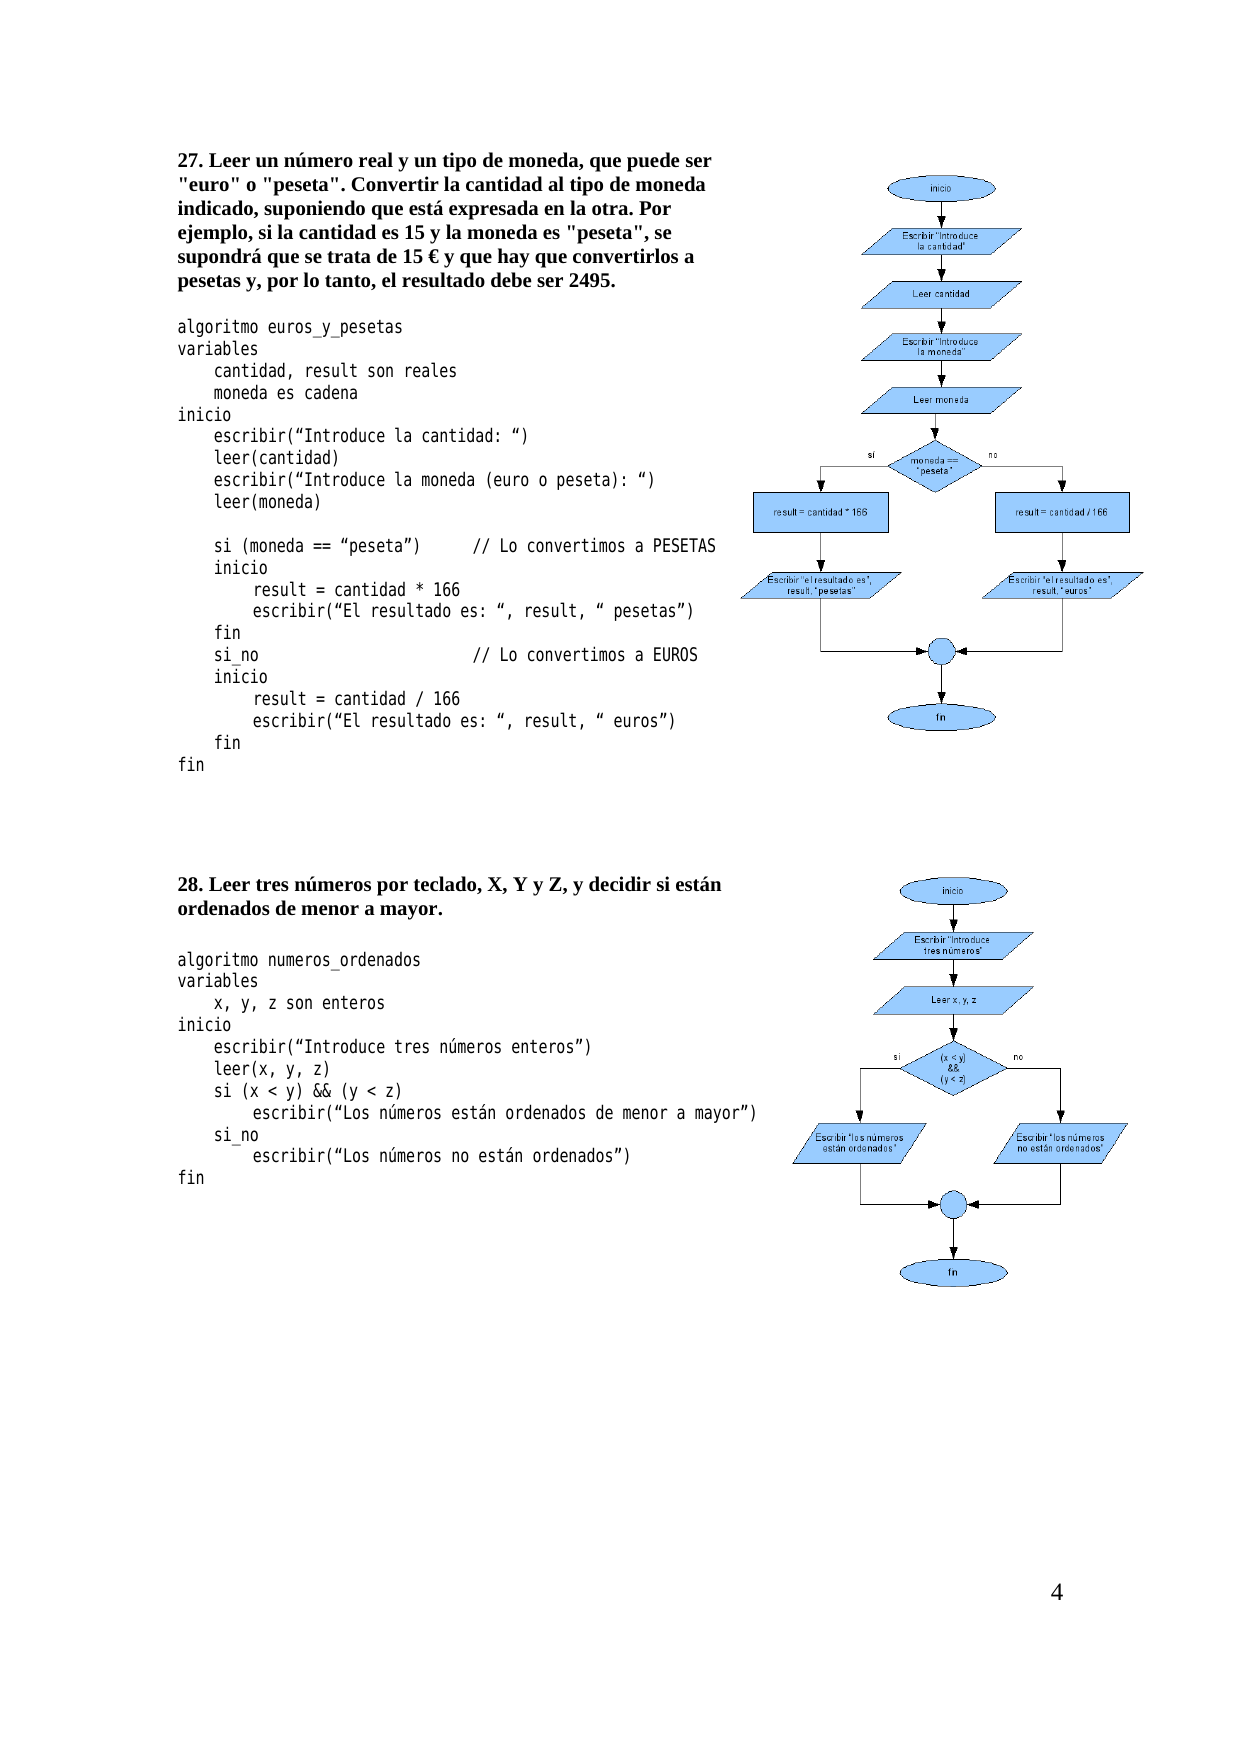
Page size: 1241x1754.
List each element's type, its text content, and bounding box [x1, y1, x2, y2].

picture [785, 870, 1132, 1294]
text cantidad, result son reales [177, 360, 738, 382]
text escribir(“Introduce la cantidad: “) [177, 425, 738, 447]
text inicio [177, 666, 738, 688]
text algoritmo euros_y_pesetas [177, 316, 738, 338]
text inicio [177, 403, 738, 425]
text x, y, z son enteros [177, 992, 785, 1014]
text escribir(“Introduce la moneda (euro o peseta): “) [177, 469, 738, 491]
text result = cantidad / 166 [177, 688, 738, 710]
text 27. Leer un número real y un tipo de moneda, que puede ser "euro" o "peseta". Convertir la cantidad al tipo de moneda indicado, suponiendo que está expresada en la otra. Por ejemplo, si la cantidad es 15 y la moneda es "peseta", se supondrá que se trata de 15 € y que hay que convertirlos a pesetas y, por lo tanto, el resultado debe ser 2495. [177, 148, 1063, 292]
text variables [177, 970, 785, 992]
text fin [177, 753, 1063, 775]
text result = cantidad * 166 [177, 578, 738, 600]
text moneda es cadena [177, 382, 738, 403]
text leer(moneda) [177, 491, 738, 513]
picture [738, 166, 1148, 741]
text escribir(“El resultado es: “, result, “ euros”) [177, 710, 738, 732]
text escribir(“Los números no están ordenados”) [177, 1145, 785, 1167]
text si (x < y) && (y < z) [177, 1080, 785, 1102]
text inicio [177, 557, 738, 578]
text fin [177, 1167, 785, 1189]
text si (moneda == “peseta”) // Lo convertimos a PESETAS [177, 535, 738, 557]
text escribir(“Los números están ordenados de menor a mayor”) [177, 1102, 785, 1123]
text fin [177, 732, 1063, 753]
text inicio [177, 1014, 785, 1036]
text variables [177, 338, 738, 360]
text 28. Leer tres números por teclado, X, Y y Z, y decidir si están ordenados de menor a mayor. [177, 872, 785, 920]
text si_no [177, 1123, 785, 1145]
text leer(x, y, z) [177, 1058, 785, 1080]
text escribir(“El resultado es: “, result, “ pesetas”) [177, 600, 738, 622]
text fin [177, 622, 738, 644]
text leer(cantidad) [177, 447, 738, 469]
text escribir(“Introduce tres números enteros”) [177, 1036, 785, 1058]
text algoritmo numeros_ordenados [177, 948, 785, 970]
text si_no // Lo convertimos a EUROS [177, 644, 738, 666]
